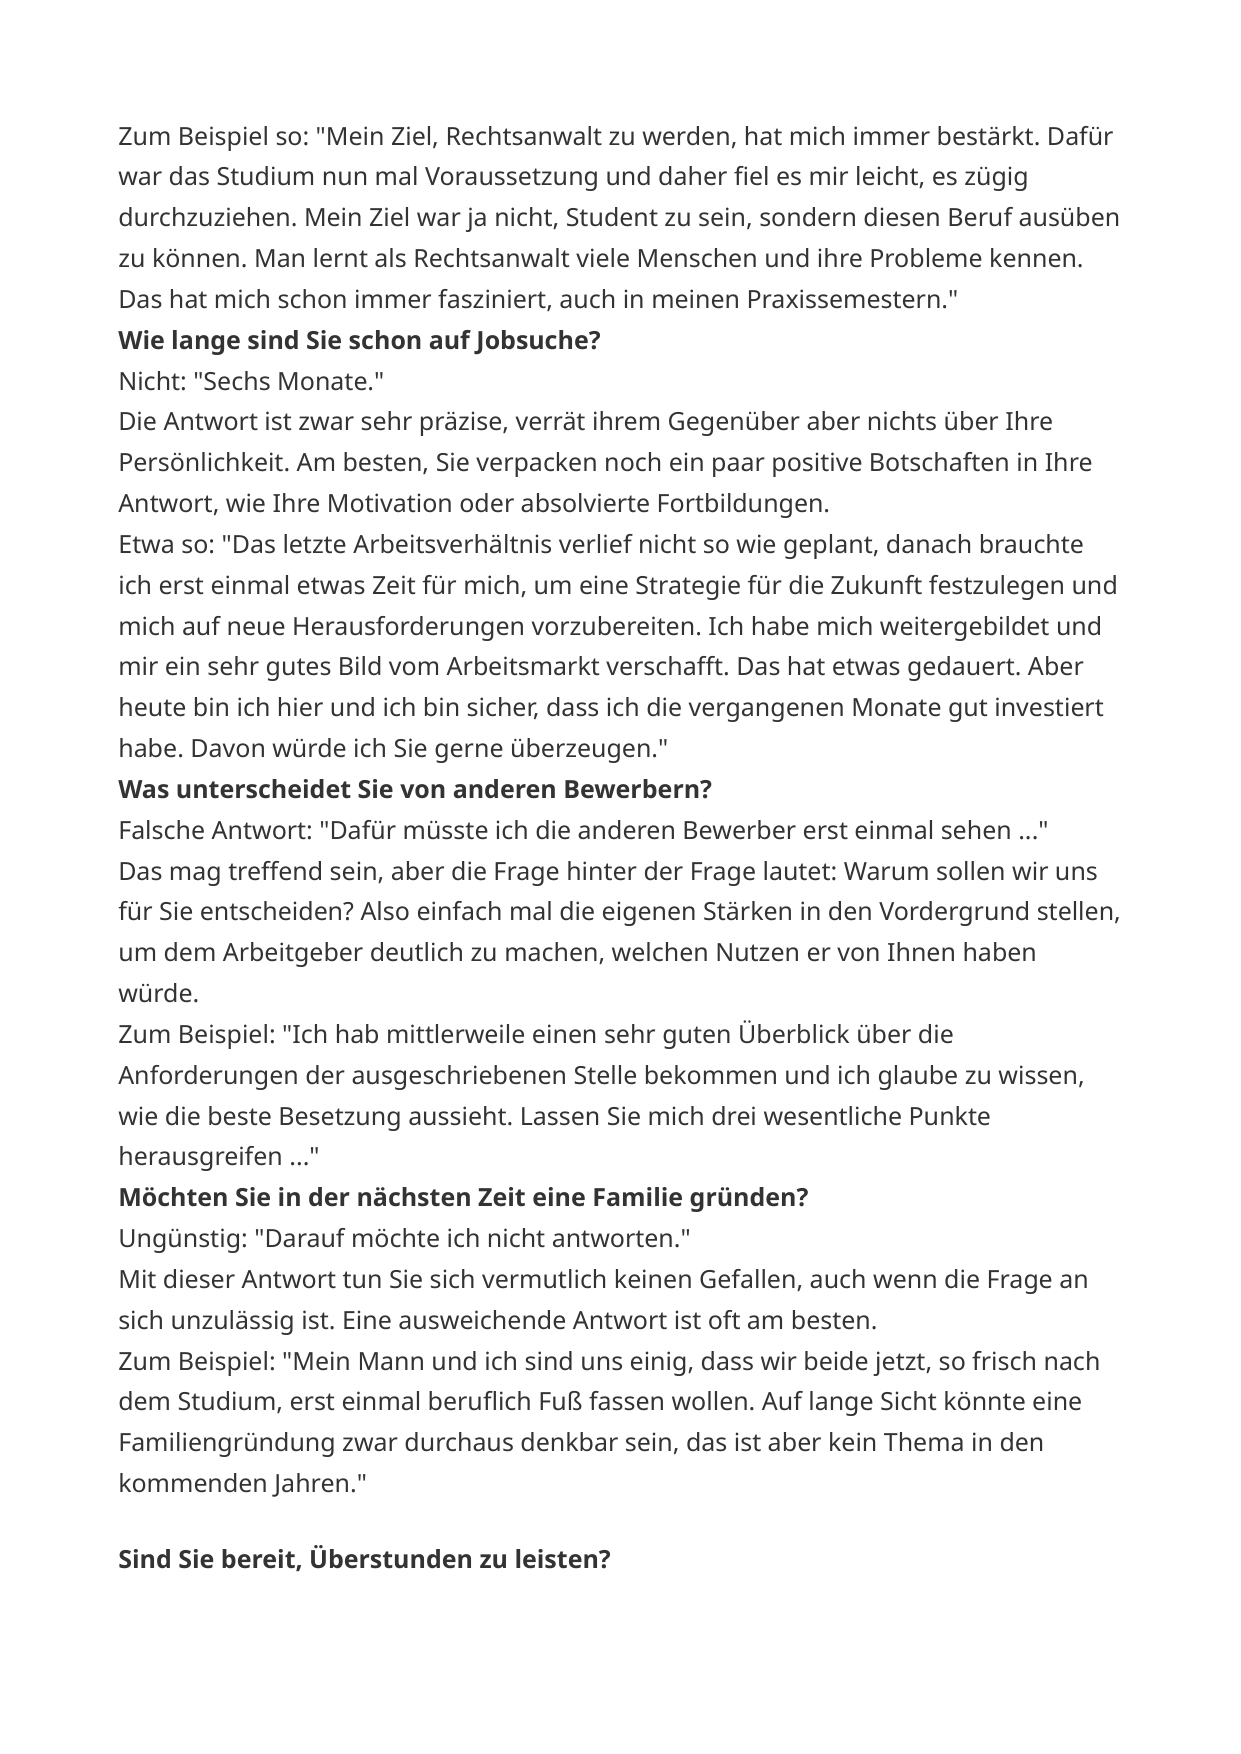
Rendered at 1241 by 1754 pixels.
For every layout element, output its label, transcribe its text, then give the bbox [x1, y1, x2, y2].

text Möchten Sie in der nächsten Zeit eine Familie gründen? [118, 1180, 1122, 1214]
text Das mag treffend sein, aber die Frage hinter der Frage lautet: Warum sollen wir uns für Sie entscheiden? Also einfach mal die eigenen Stärken in den Vordergrund stellen, um dem Arbeitgeber deutlich zu machen, welchen Nutzen er von Ihnen haben würde. [118, 853, 1122, 1010]
text Zum Beispiel: "Mein Mann und ich sind uns einig, dass wir beide jetzt, so frisch nach dem Studium, erst einmal beruflich Fuß fassen wollen. Auf lange Sicht könnte eine Familiengründung zwar durchaus denkbar sein, das ist aber kein Thema in den kommenden Jahren." [118, 1343, 1122, 1500]
text Mit dieser Antwort tun Sie sich vermutlich keinen Gefallen, auch wenn die Frage an sich unzulässig ist. Eine ausweichende Antwort ist oft am besten. [118, 1261, 1122, 1336]
text Zum Beispiel so: "Mein Ziel, Rechtsanwalt zu werden, hat mich immer bestärkt. Dafür war das Studium nun mal Voraussetzung und daher fiel es mir leicht, es zügig durchzuziehen. Mein Ziel war ja nicht, Student zu sein, sondern diesen Beruf ausüben zu können. Man lernt als Rechtsanwalt viele Menschen und ihre Probleme kennen. Das hat mich schon immer fasziniert, auch in meinen Praxissemestern." [118, 118, 1122, 316]
text Falsche Antwort: "Dafür müsste ich die anderen Bewerber erst einmal sehen ..." [118, 812, 1122, 846]
text Wie lange sind Sie schon auf Jobsuche? [118, 322, 1122, 356]
text Nicht: "Sechs Monate." [118, 363, 1122, 397]
text Sind Sie bereit, Überstunden zu leisten? [118, 1506, 1122, 1576]
text Die Antwort ist zwar sehr präzise, verrät ihrem Gegenüber aber nichts über Ihre Persönlichkeit. Am besten, Sie verpacken noch ein paar positive Botschaften in Ihre Antwort, wie Ihre Motivation oder absolvierte Fortbildungen. [118, 404, 1122, 520]
text Etwa so: "Das letzte Arbeitsverhältnis verlief nicht so wie geplant, danach brauchte ich erst einmal etwas Zeit für mich, um eine Strategie für die Zukunft festzulegen und mich auf neue Herausforderungen vorzubereiten. Ich habe mich weitergebildet und mir ein sehr gutes Bild vom Arbeitsmarkt verschafft. Das hat etwas gedauert. Aber heute bin ich hier und ich bin sicher, dass ich die vergangenen Monate gut investiert habe. Davon würde ich Sie gerne überzeugen." [118, 526, 1122, 765]
text Ungünstig: "Darauf möchte ich nicht antworten." [118, 1221, 1122, 1255]
text Zum Beispiel: "Ich hab mittlerweile einen sehr guten Überblick über die Anforderungen der ausgeschriebenen Stelle bekommen und ich glaube zu wissen, wie die beste Besetzung aussieht. Lassen Sie mich drei wesentliche Punkte herausgreifen ..." [118, 1016, 1122, 1173]
text Was unterscheidet Sie von anderen Bewerbern? [118, 771, 1122, 806]
